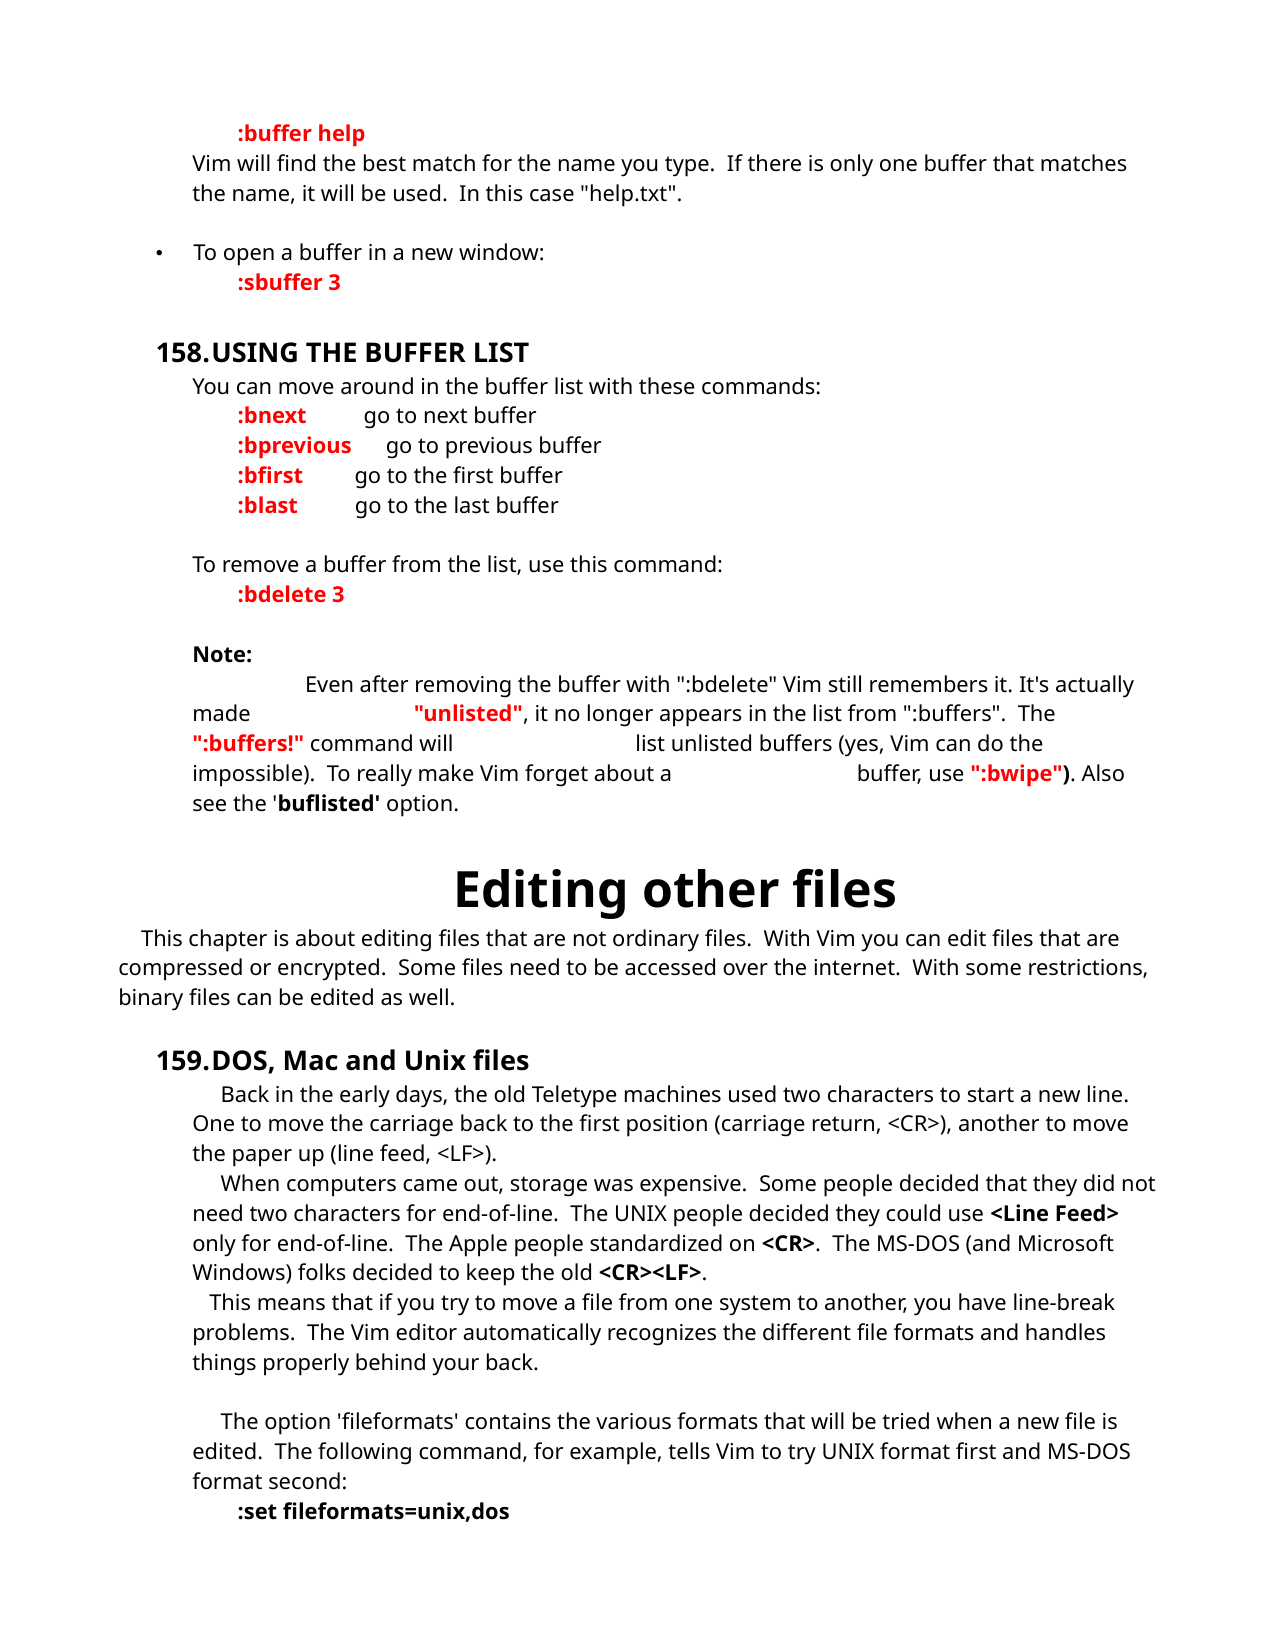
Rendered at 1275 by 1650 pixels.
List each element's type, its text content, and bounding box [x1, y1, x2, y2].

list :bdelete 3 [154, 579, 1157, 609]
list :bprevious go to previous buffer [154, 430, 1157, 460]
list :bnext go to next buffer [154, 400, 1157, 430]
list This chapter is about editing files that are not ordinary files. With Vim you can edit files that are compressed or encrypted. Some files need to be accessed over the internet. With some restrictions, binary files can be edited as well. [81, 922, 1157, 1012]
list When computers came out, storage was expensive. Some people decided that they did not need two characters for end-of-line. The UNIX people decided they could use <Line Feed> only for end-of-line. The Apple people standardized on <CR>. The MS-DOS (and Microsoft Windows) folks decided to keep the old <CR><LF>. [154, 1168, 1157, 1287]
list :buffer help [154, 118, 1157, 148]
list You can move around in the buffer list with these commands: [154, 371, 1157, 400]
list Back in the early days, the old Teletype machines used two characters to start a new line. One to move the carriage back to the first position (carriage return, <CR>), another to move the paper up (line feed, <LF>). [154, 1078, 1157, 1168]
list Editing other files [156, 854, 1157, 922]
list To remove a buffer from the list, use this command: [154, 549, 1157, 579]
list :sbuffer 3 [154, 267, 1157, 297]
list The option 'fileformats' contains the various formats that will be tried when a new file is edited. The following command, for example, tells Vim to try UNIX format first and MS-DOS format second: [154, 1406, 1157, 1496]
list Even after removing the buffer with ":bdelete" Vim still remembers it. It's actually made "unlisted", it no longer appears in the list from ":buffers". The ":buffers!" command will list unlisted buffers (yes, Vim can do the impossible). To really make Vim forget about a buffer, use ":bwipe"). Also see the 'buflisted' option. [154, 668, 1157, 817]
list This means that if you try to move a file from one system to another, you have line-break problems. The Vim editor automatically recognizes the different file formats and handles things properly behind your back. [154, 1287, 1157, 1376]
list Note: [154, 639, 1157, 668]
list :blast go to the last buffer [154, 490, 1157, 519]
list USING THE BUFFER LIST [156, 334, 1157, 371]
list Vim will find the best match for the name you type. If there is only one buffer that matches the name, it will be used. In this case "help.txt". [154, 148, 1157, 207]
list :set fileformats=unix,dos [154, 1496, 1157, 1525]
list :bfirst go to the first buffer [154, 460, 1157, 490]
list DOS, Mac and Unix files [156, 1042, 1157, 1078]
list To open a buffer in a new window: [156, 237, 1157, 267]
